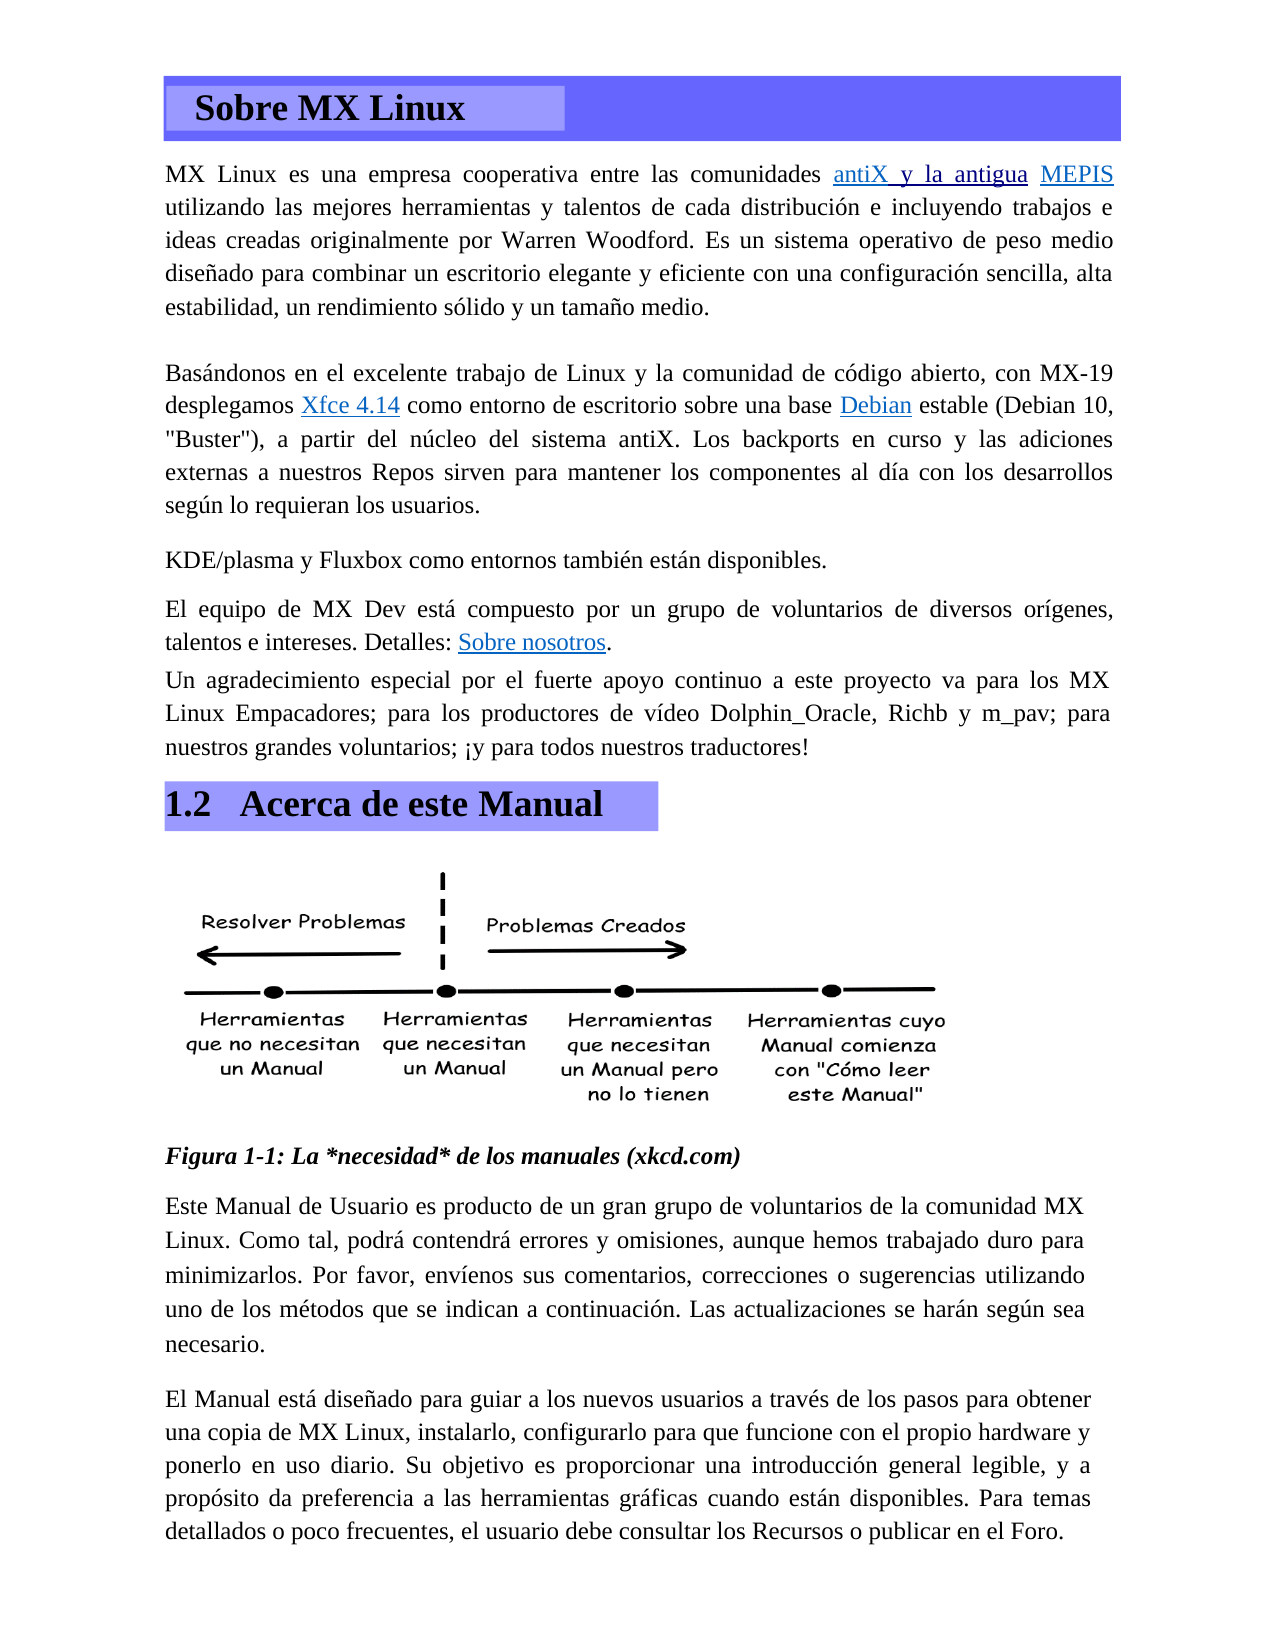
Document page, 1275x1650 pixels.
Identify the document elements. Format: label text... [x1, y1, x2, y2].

text Un agradecimiento especial por el fuerte apoyo continuo a este proyecto va para los MX Linux Empacadores; para los productores de vídeo Dolphin_Oracle, Richb y m_pav; para nuestros grandes voluntarios; ¡y para todos nuestros traductores! [165, 660, 1112, 760]
text El equipo de MX Dev está compuesto por un grupo de voluntarios de diversos orígenes, talentos e intereses. Detalles: Sobre nosotros. [165, 594, 1114, 656]
text Figura 1-1: La *necesidad* de los manuales (xkcd.com) [165, 1141, 1121, 1170]
text El Manual está diseñado para guiar a los nuevos usuarios a través de los pasos para obtener una copia de MX Linux, instalarlo, configurarlo para que funcione con el propio hardware y ponerlo en uso diario. Su objetivo es proporcionar una introducción general legible, y a propósito da preferencia a las herramientas gráficas cuando están disponibles. Para temas detallados o poco frecuentes, el usuario debe consultar los Recursos o publicar en el Foro. [165, 1384, 1092, 1545]
text MX Linux es una empresa cooperativa entre las comunidades antiX y la antigua MEPIS utilizando las mejores herramientas y talentos de cada distribución e incluyendo trabajos e ideas creadas originalmente por Warren Woodford. Es un sistema operativo de peso medio diseñado para combinar un escritorio elegante y eficiente con una configuración sencilla, alta estabilidad, un rendimiento sólido y un tamaño medio. [165, 159, 1114, 320]
text Basándonos en el excelente trabajo de Linux y la comunidad de código abierto, con MX-19 desplegamos Xfce 4.14 como entorno de escritorio sobre una base Debian estable (Debian 10, "Buster"), a partir del núcleo del sistema antiX. Los backports en curso y las adiciones externas a nuestros Repos sirven para mantener los componentes al día con los desarrollos según lo requieran los usuarios. [165, 358, 1114, 518]
text KDE/plasma y Fluxbox como entornos también están disponibles. [165, 545, 1121, 573]
text Este Manual de Usuario es producto de un gran grupo de voluntarios de la comunidad MX Linux. Como tal, podrá contendrá errores y omisiones, aunque hemos trabajado duro para minimizarlos. Por favor, envíenos sus comentarios, correcciones o sugerencias utilizando uno de los métodos que se indican a continuación. Las actualizaciones se harán según sea necesario. [165, 1191, 1086, 1357]
